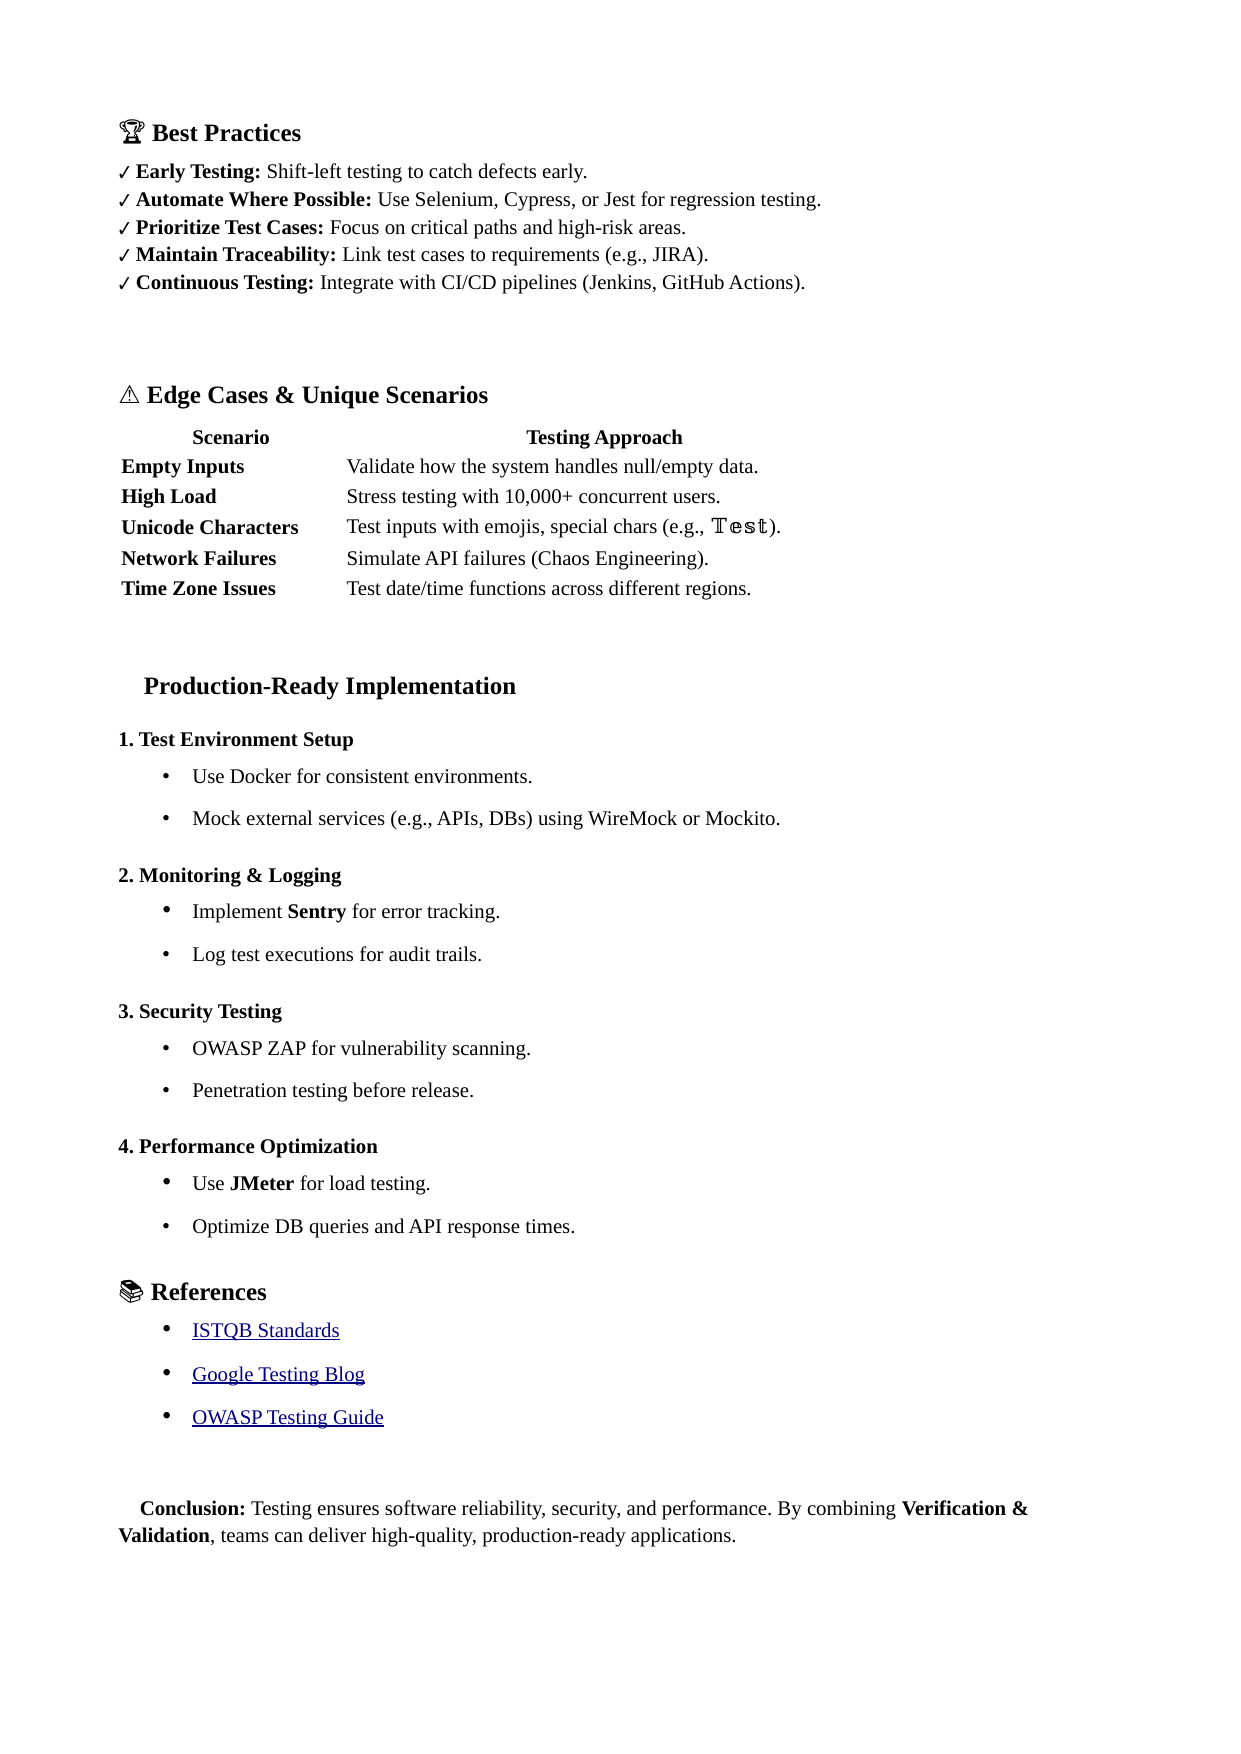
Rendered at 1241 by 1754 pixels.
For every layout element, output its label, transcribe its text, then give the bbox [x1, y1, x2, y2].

table_header Scenario [118, 422, 343, 452]
list Mock external services (e.g., APIs, DBs) using WireMock or Mockito. [162, 806, 1122, 830]
list Optimize DB queries and API response times. [162, 1214, 1122, 1238]
subtitle 1. Test Environment Setup [118, 727, 1122, 751]
list Google Testing Blog [162, 1362, 1122, 1386]
list Use JMeter for load testing. [162, 1171, 1122, 1196]
list OWASP Testing Guide [162, 1405, 1122, 1429]
table_cell Empty Inputs [118, 452, 343, 481]
table_cell Time Zone Issues [118, 573, 343, 603]
subtitle 3. Security Testing [118, 999, 1122, 1023]
list ISTQB Standards [162, 1318, 1122, 1343]
table_cell Simulate API failures (Chaos Engineering). [344, 543, 866, 573]
table_cell Validate how the system handles null/empty data. [344, 452, 866, 481]
list Penetration testing before release. [162, 1078, 1122, 1102]
table_cell Unicode Characters [118, 511, 343, 543]
text 🔹 Conclusion: Testing ensures software reliability, security, and performance. By combining Verification & Validation, teams can deliver high-quality, production-ready applications. [118, 1495, 1122, 1547]
list Log test executions for audit trails. [162, 942, 1122, 966]
table_cell Network Failures [118, 543, 343, 573]
table_cell High Load [118, 481, 343, 511]
subtitle ⚠ Edge Cases & Unique Scenarios [118, 380, 1122, 409]
subtitle 🏆 Best Practices [118, 118, 1122, 147]
subtitle 🚀 Production-Ready Implementation [118, 671, 1122, 700]
table_cell Test inputs with emojis, special chars (e.g., 𝕋𝕖𝕤𝕥). [344, 511, 866, 543]
list Implement Sentry for error tracking. [162, 899, 1122, 924]
table_cell Stress testing with 10,000+ concurrent users. [344, 481, 866, 511]
subtitle 4. Performance Optimization [118, 1134, 1122, 1158]
table_header Testing Approach [344, 422, 866, 452]
text ✔ Early Testing: Shift-left testing to catch defects early. ✔ Automate Where Possible: Use Selenium, Cypress, or Jest for regression testing. ✔ Prioritize Test Cases: Focus on critical paths and high-risk areas. ✔ Maintain Traceability: Link test cases to requirements (e.g., JIRA). ✔ Continuous Testing: Integrate with CI/CD pipelines (Jenkins, GitHub Actions). [118, 159, 1122, 294]
list Use Docker for consistent environments. [162, 763, 1122, 788]
subtitle 📚 References [118, 1277, 1122, 1306]
table_cell Test date/time functions across different regions. [344, 573, 866, 603]
subtitle 2. Monitoring & Logging [118, 862, 1122, 887]
list OWASP ZAP for vulnerability scanning. [162, 1036, 1122, 1059]
